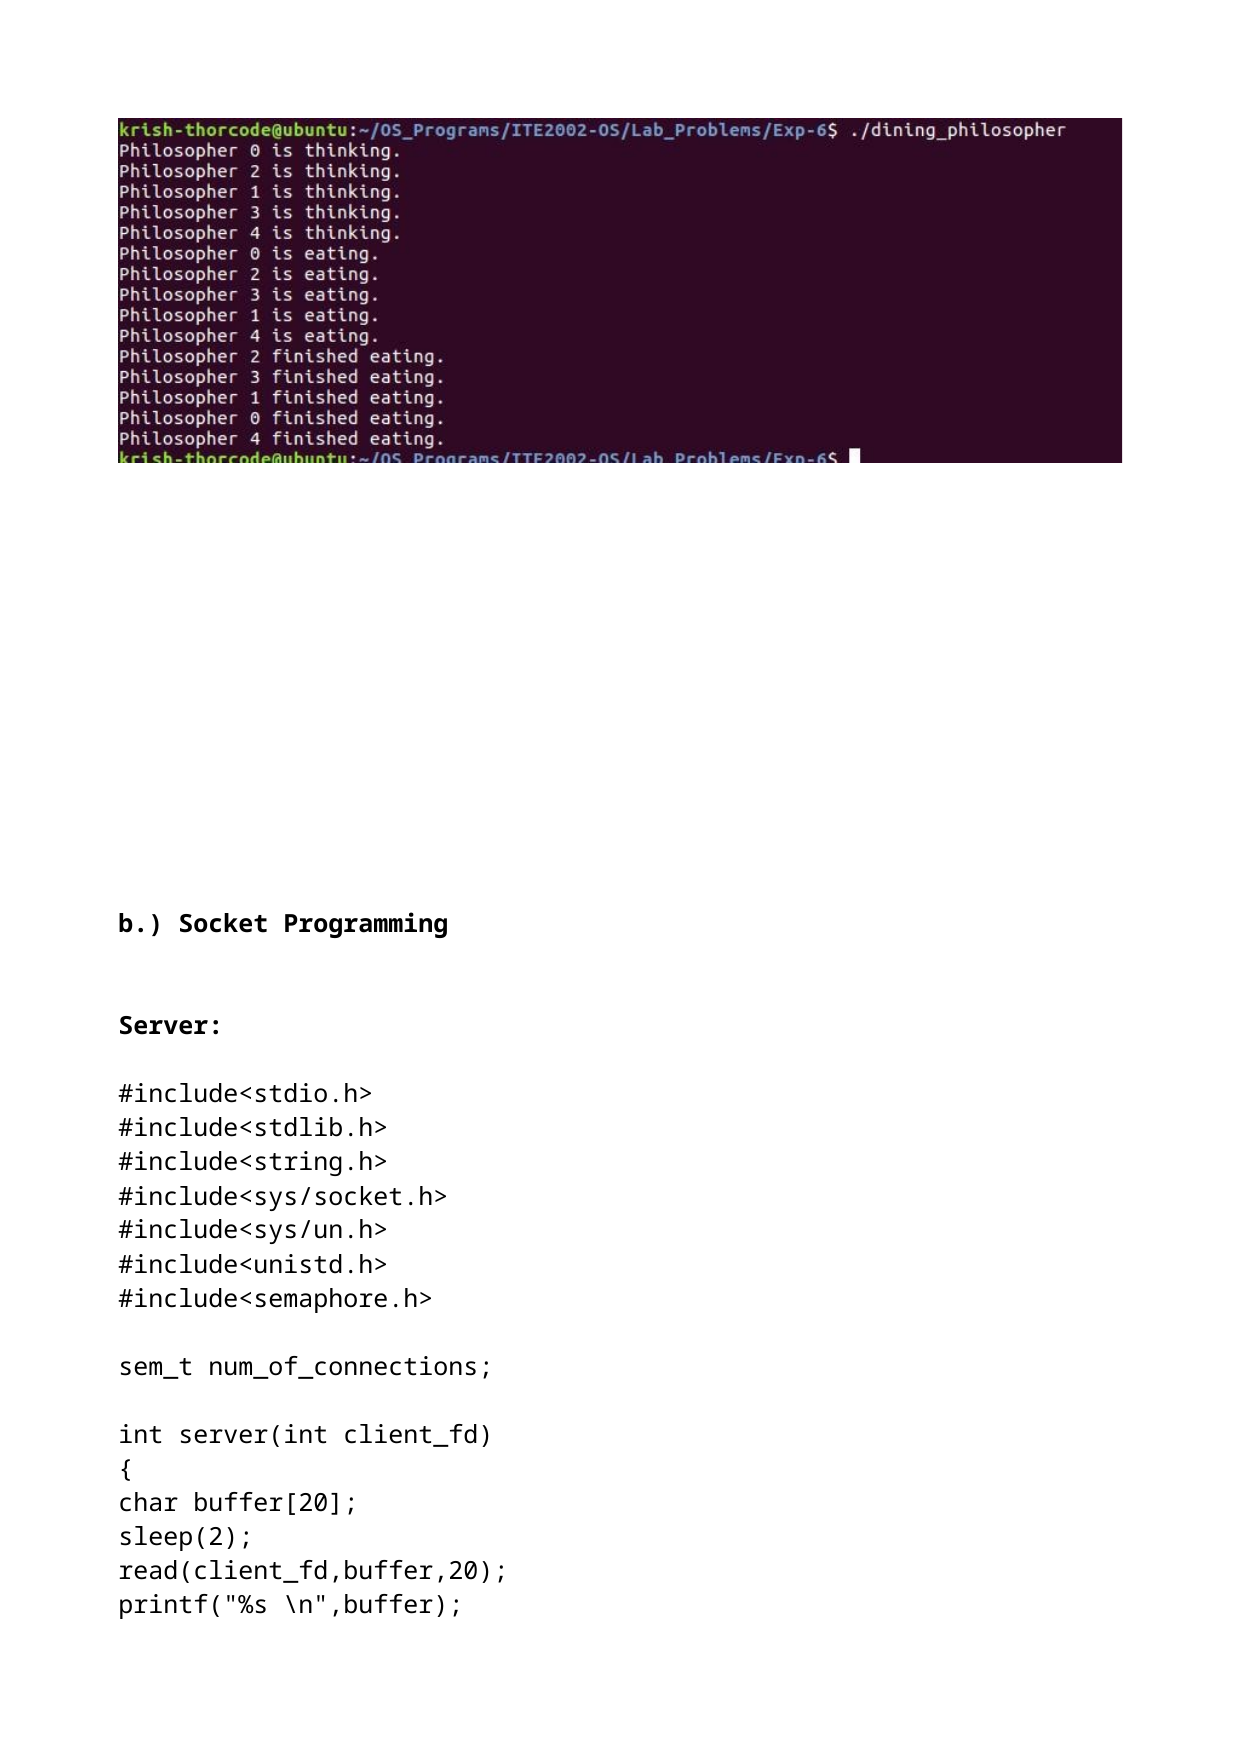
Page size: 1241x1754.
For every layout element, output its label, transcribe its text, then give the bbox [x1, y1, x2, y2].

text #include<sys/un.h> [118, 1212, 1122, 1246]
text #include<semaphore.h> [118, 1280, 1122, 1314]
text sleep(2); [118, 1519, 1122, 1553]
text { [118, 1451, 1122, 1485]
text #include<unistd.h> [118, 1246, 1122, 1280]
text #include<stdlib.h> [118, 1110, 1122, 1144]
text #include<stdio.h> [118, 1076, 1122, 1110]
text #include<sys/socket.h> [118, 1178, 1122, 1212]
picture [118, 118, 1123, 463]
text printf("%s \n",buffer); [118, 1587, 1122, 1621]
text Server: [118, 1008, 1122, 1042]
text read(client_fd,buffer,20); [118, 1553, 1122, 1587]
text #include<string.h> [118, 1144, 1122, 1178]
text char buffer[20]; [118, 1485, 1122, 1519]
text int server(int client_fd) [118, 1417, 1122, 1451]
text b.) Socket Programming [118, 906, 1122, 940]
text sem_t num_of_connections; [118, 1348, 1122, 1382]
